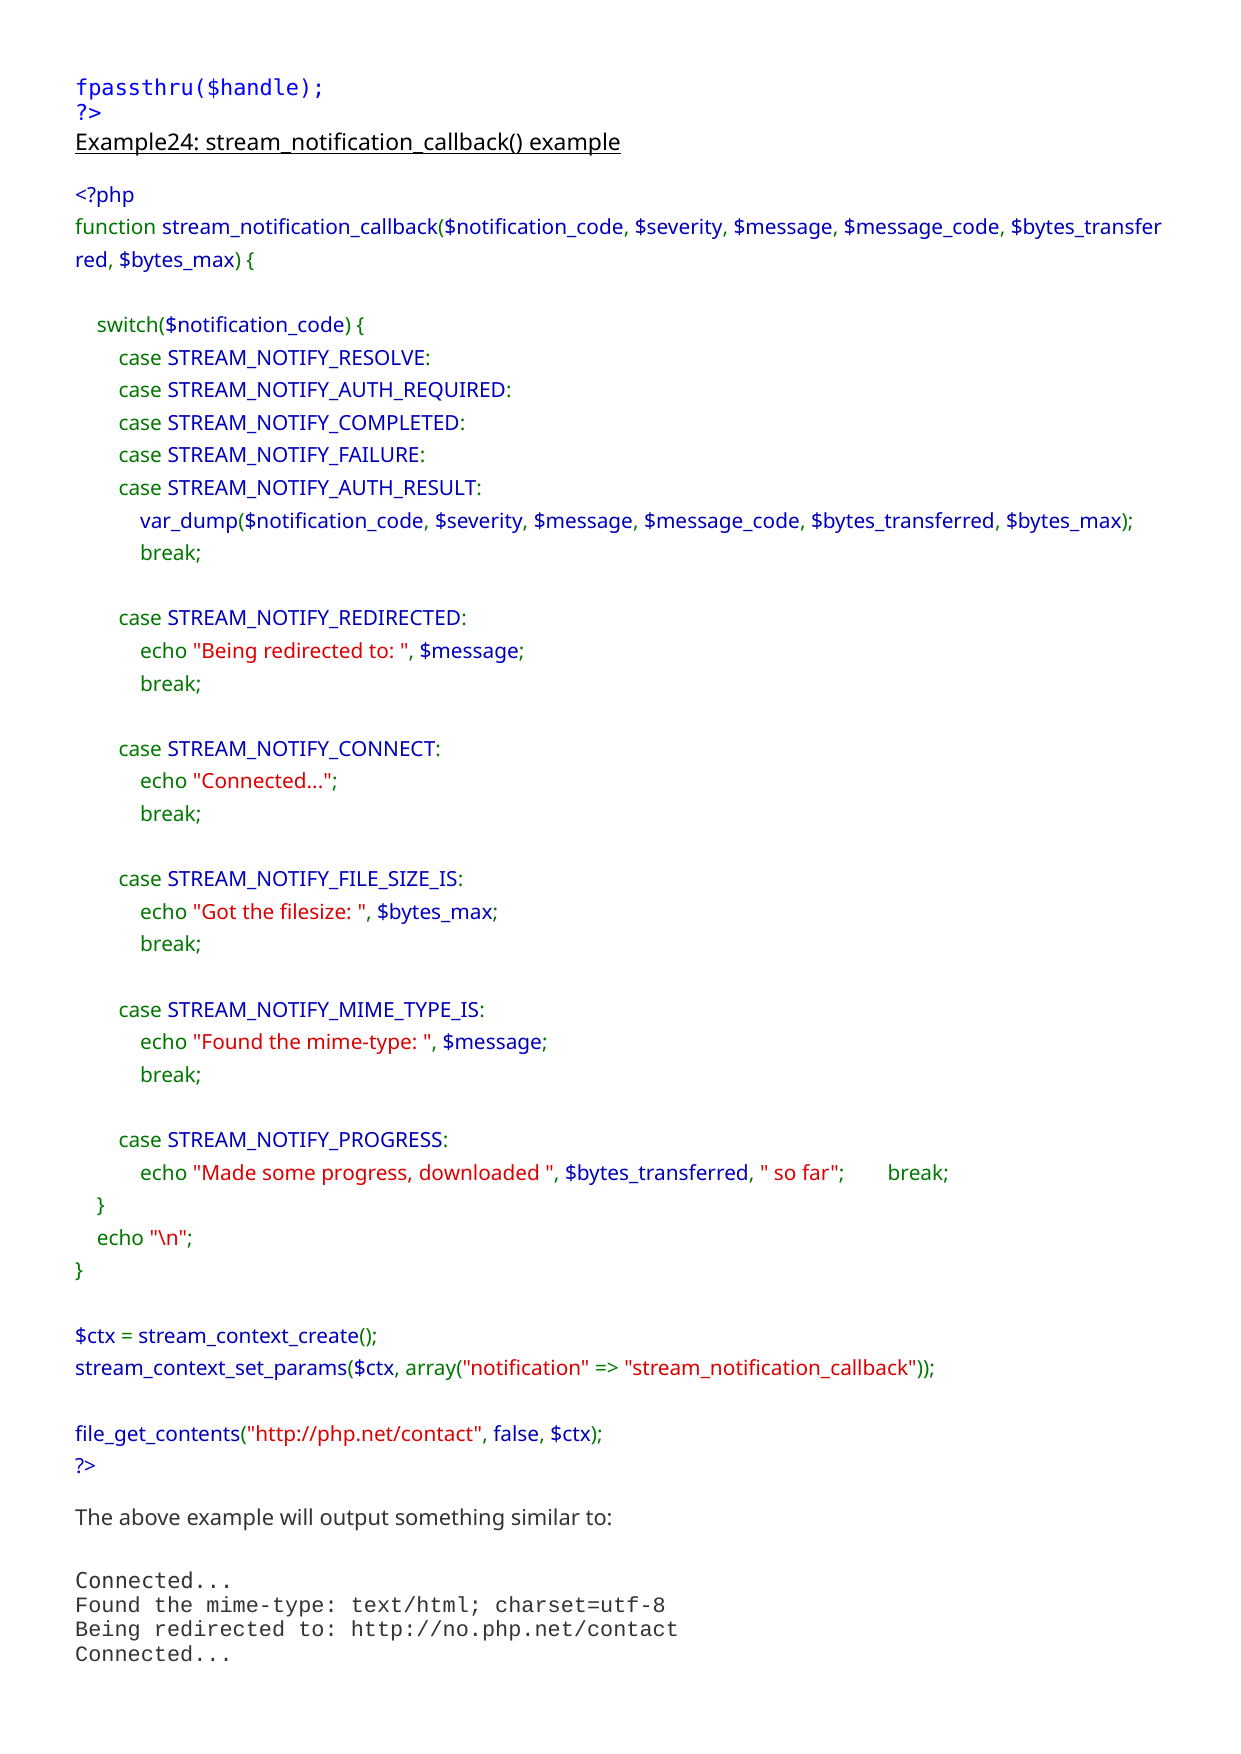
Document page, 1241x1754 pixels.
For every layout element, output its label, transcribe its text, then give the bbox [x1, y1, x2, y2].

text Found the mime-type: text/html; charset=utf-8 [75, 1594, 1166, 1619]
text fpassthru($handle); [75, 75, 1166, 101]
text Being redirected to: http://no.php.net/contact [75, 1619, 1166, 1643]
text <?php function stream_notification_callback($notification_code, $severity, $message, $message_code, $bytes_transferred, $bytes_max) { switch($notification_code) { case STREAM_NOTIFY_RESOLVE: case STREAM_NOTIFY_AUTH_REQUIRED: case STREAM_NOTIFY_COMPLETED: case STREAM_NOTIFY_FAILURE: case STREAM_NOTIFY_AUTH_RESULT: var_dump($notification_code, $severity, $message, $message_code, $bytes_transferred, $bytes_max); break; case STREAM_NOTIFY_REDIRECTED: echo "Being redirected to: ", $message; [75, 180, 1166, 664]
text ?> [75, 101, 1166, 126]
text break; case STREAM_NOTIFY_MIME_TYPE_IS: echo "Found the mime-type: ", $message; break; case STREAM_NOTIFY_PROGRESS: echo "Made some progress, downloaded ", $bytes_transferred, " so far"; break; } echo "\n"; } $ctx = stream_context_create(); stream_context_set_params($ctx, array("notification" => "stream_notification_callback")); file_get_contents("http://php.net/contact", false, $ctx); ?> [75, 929, 1166, 1480]
text Connected... [75, 1568, 1166, 1594]
text break; case STREAM_NOTIFY_FILE_SIZE_IS: echo "Got the filesize: ", $bytes_max; [75, 799, 1166, 925]
text break; case STREAM_NOTIFY_CONNECT: echo "Connected..."; [75, 669, 1166, 795]
text Example24: stream_notification_callback() example [75, 126, 1166, 157]
text Connected... [75, 1643, 1166, 1668]
text The above example will output something similar to: [75, 1502, 1166, 1531]
